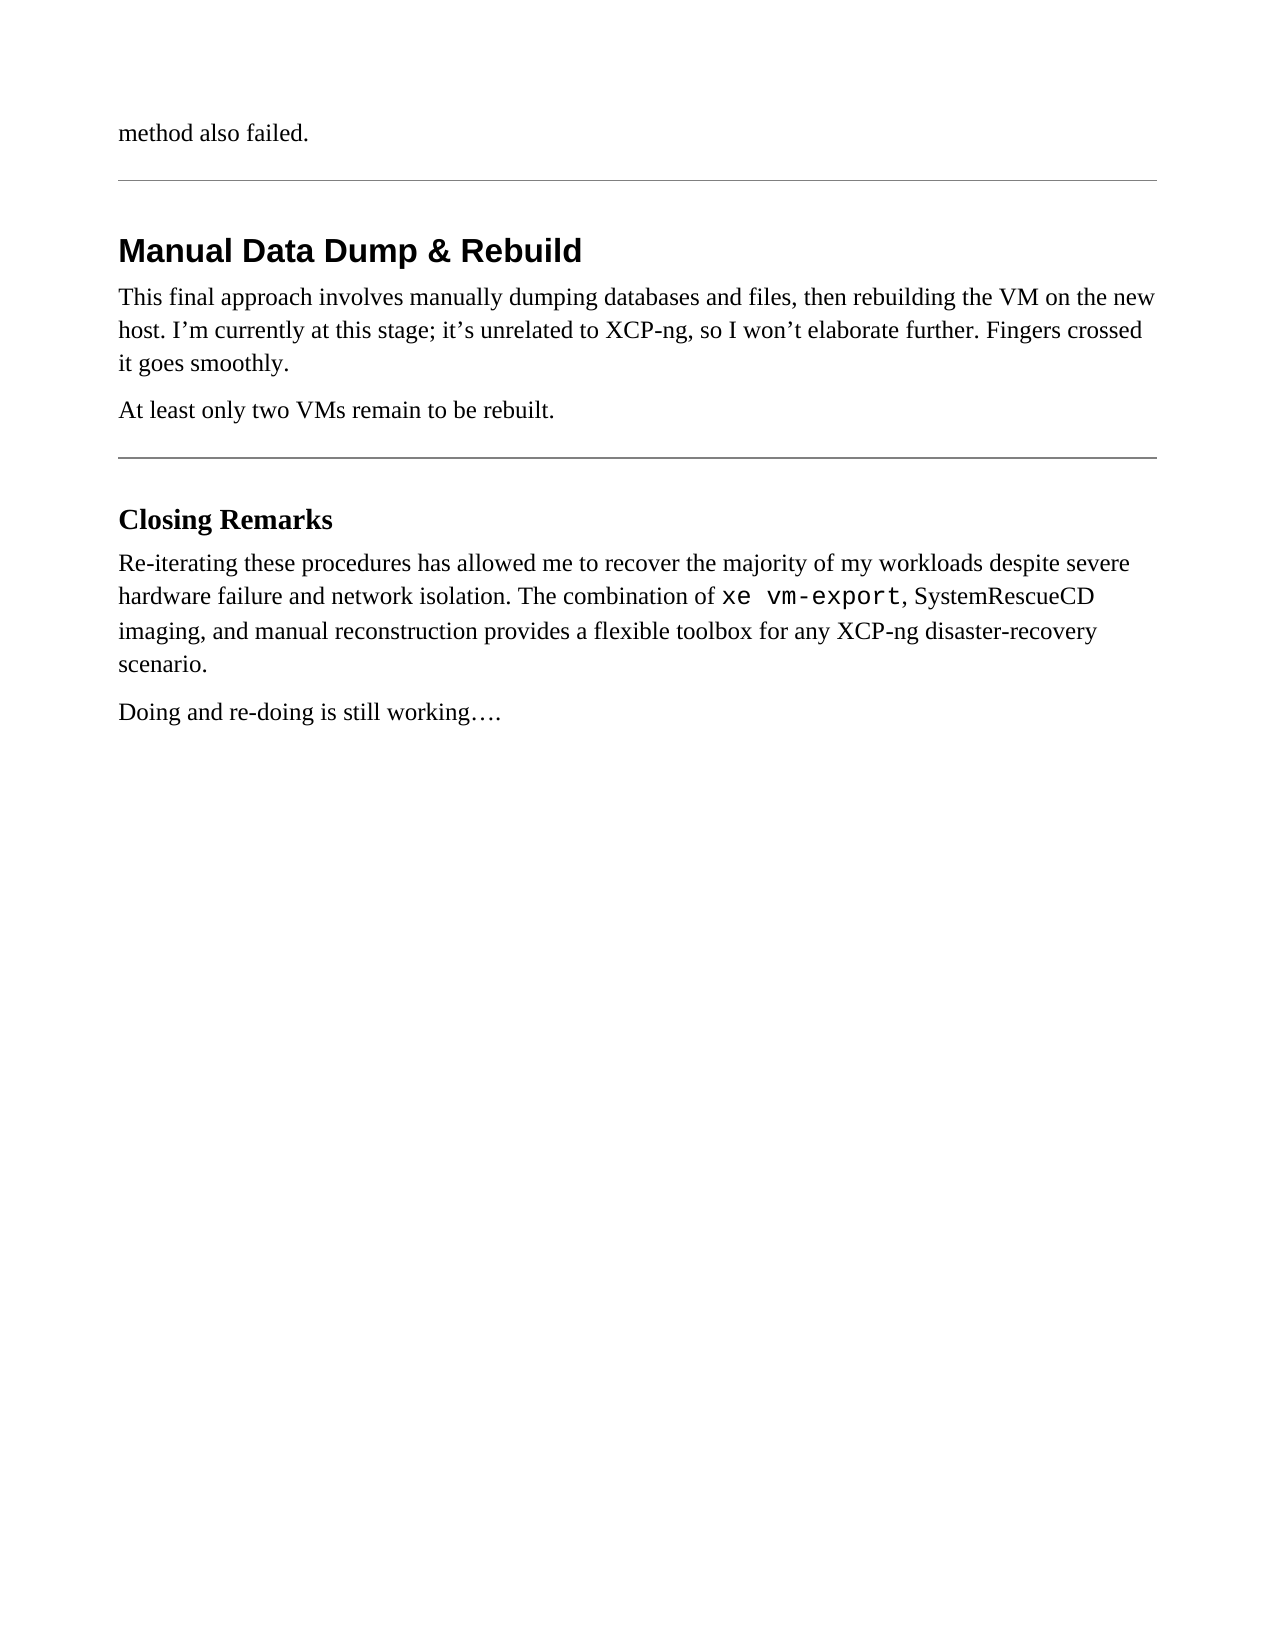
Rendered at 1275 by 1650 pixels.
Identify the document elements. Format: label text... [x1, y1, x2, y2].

text method also failed. [118, 118, 1157, 147]
subtitle Manual Data Dump & Rebuild [118, 231, 1157, 269]
text Re‑iterating these procedures has allowed me to recover the majority of my workloads despite severe hardware failure and network isolation. The combination of xe vm-export, SystemRescueCD imaging, and manual reconstruction provides a flexible toolbox for any XCP‑ng disaster‑recovery scenario. [118, 548, 1157, 678]
subtitle Closing Remarks [118, 502, 1157, 535]
text This final approach involves manually dumping databases and files, then rebuilding the VM on the new host. I’m currently at this stage; it’s unrelated to XCP‑ng, so I won’t elaborate further. Fingers crossed it goes smoothly. [118, 282, 1157, 377]
text At least only two VMs remain to be rebuilt. [118, 395, 1157, 424]
text Doing and re-doing is still working…. [118, 697, 1157, 725]
